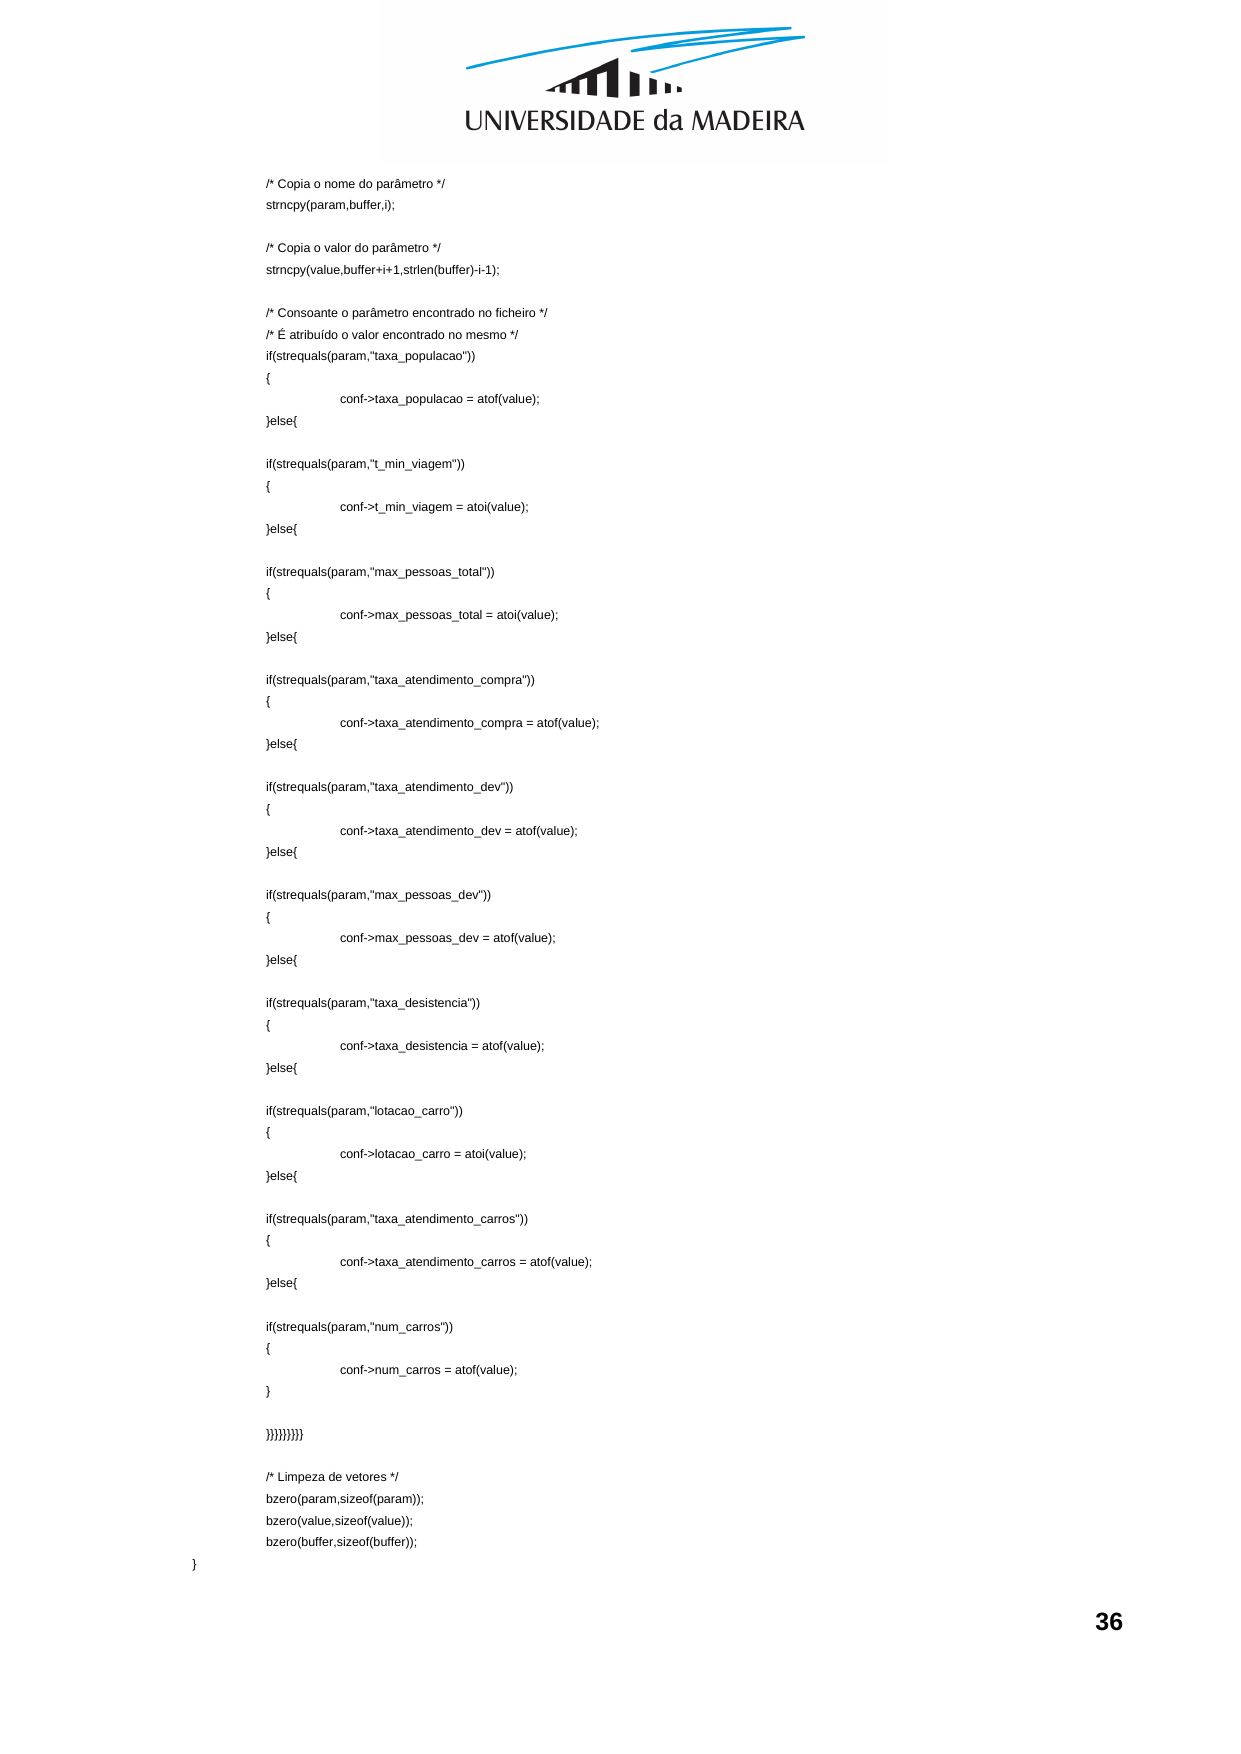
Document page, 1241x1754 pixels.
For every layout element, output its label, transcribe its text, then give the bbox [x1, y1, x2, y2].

text conf->taxa_atendimento_dev = atof(value); [118, 823, 1123, 838]
text conf->t_min_viagem = atoi(value); [118, 500, 1123, 514]
text if(strequals(param,"max_pessoas_dev")) [118, 888, 1123, 902]
text conf->max_pessoas_dev = atof(value); [118, 931, 1123, 945]
text { [118, 478, 1123, 493]
text }else{ [118, 413, 1123, 428]
text { [118, 1017, 1123, 1032]
text strncpy(value,buffer+i+1,strlen(buffer)-i-1); [118, 263, 1123, 277]
text /* É atribuído o valor encontrado no mesmo */ [118, 327, 1123, 342]
text { [118, 586, 1123, 600]
text { [118, 694, 1123, 708]
text } [118, 1384, 1123, 1398]
text if(strequals(param,"lotacao_carro")) [118, 1103, 1123, 1118]
text bzero(param,sizeof(param)); [118, 1492, 1123, 1506]
text }else{ [118, 1060, 1123, 1075]
text { [118, 802, 1123, 816]
text }else{ [118, 521, 1123, 536]
text }else{ [118, 953, 1123, 967]
text conf->max_pessoas_total = atoi(value); [118, 608, 1123, 622]
text }else{ [118, 1168, 1123, 1183]
text /* Limpeza de vetores */ [118, 1470, 1123, 1484]
text /* Consoante o parâmetro encontrado no ficheiro */ [118, 306, 1123, 320]
text conf->taxa_atendimento_carros = atof(value); [118, 1254, 1123, 1269]
text if(strequals(param,"taxa_atendimento_compra")) [118, 672, 1123, 687]
text conf->taxa_populacao = atof(value); [118, 392, 1123, 406]
text conf->num_carros = atof(value); [118, 1362, 1123, 1377]
text }}}}}}}}} [118, 1427, 1123, 1441]
text /* Copia o valor do parâmetro */ [118, 241, 1123, 255]
text } [118, 1556, 1123, 1571]
text { [118, 370, 1123, 385]
text }else{ [118, 845, 1123, 859]
text }else{ [118, 737, 1123, 751]
text if(strequals(param,"t_min_viagem")) [118, 457, 1123, 471]
text { [118, 1233, 1123, 1247]
text if(strequals(param,"taxa_atendimento_dev")) [118, 780, 1123, 794]
text conf->taxa_desistencia = atof(value); [118, 1039, 1123, 1053]
text strncpy(param,buffer,i); [118, 198, 1123, 212]
picture [379, 0, 889, 165]
text bzero(buffer,sizeof(buffer)); [118, 1535, 1123, 1549]
text { [118, 1341, 1123, 1355]
text if(strequals(param,"taxa_populacao")) [118, 349, 1123, 363]
text if(strequals(param,"num_carros")) [118, 1319, 1123, 1333]
text /* Copia o nome do parâmetro */ [118, 176, 1123, 191]
text if(strequals(param,"taxa_atendimento_carros")) [118, 1211, 1123, 1226]
text }else{ [118, 1276, 1123, 1290]
text { [118, 909, 1123, 924]
text { [118, 1125, 1123, 1139]
text if(strequals(param,"taxa_desistencia")) [118, 996, 1123, 1010]
text conf->taxa_atendimento_compra = atof(value); [118, 715, 1123, 730]
text conf->lotacao_carro = atoi(value); [118, 1147, 1123, 1161]
text if(strequals(param,"max_pessoas_total")) [118, 564, 1123, 579]
text bzero(value,sizeof(value)); [118, 1513, 1123, 1528]
text }else{ [118, 629, 1123, 643]
